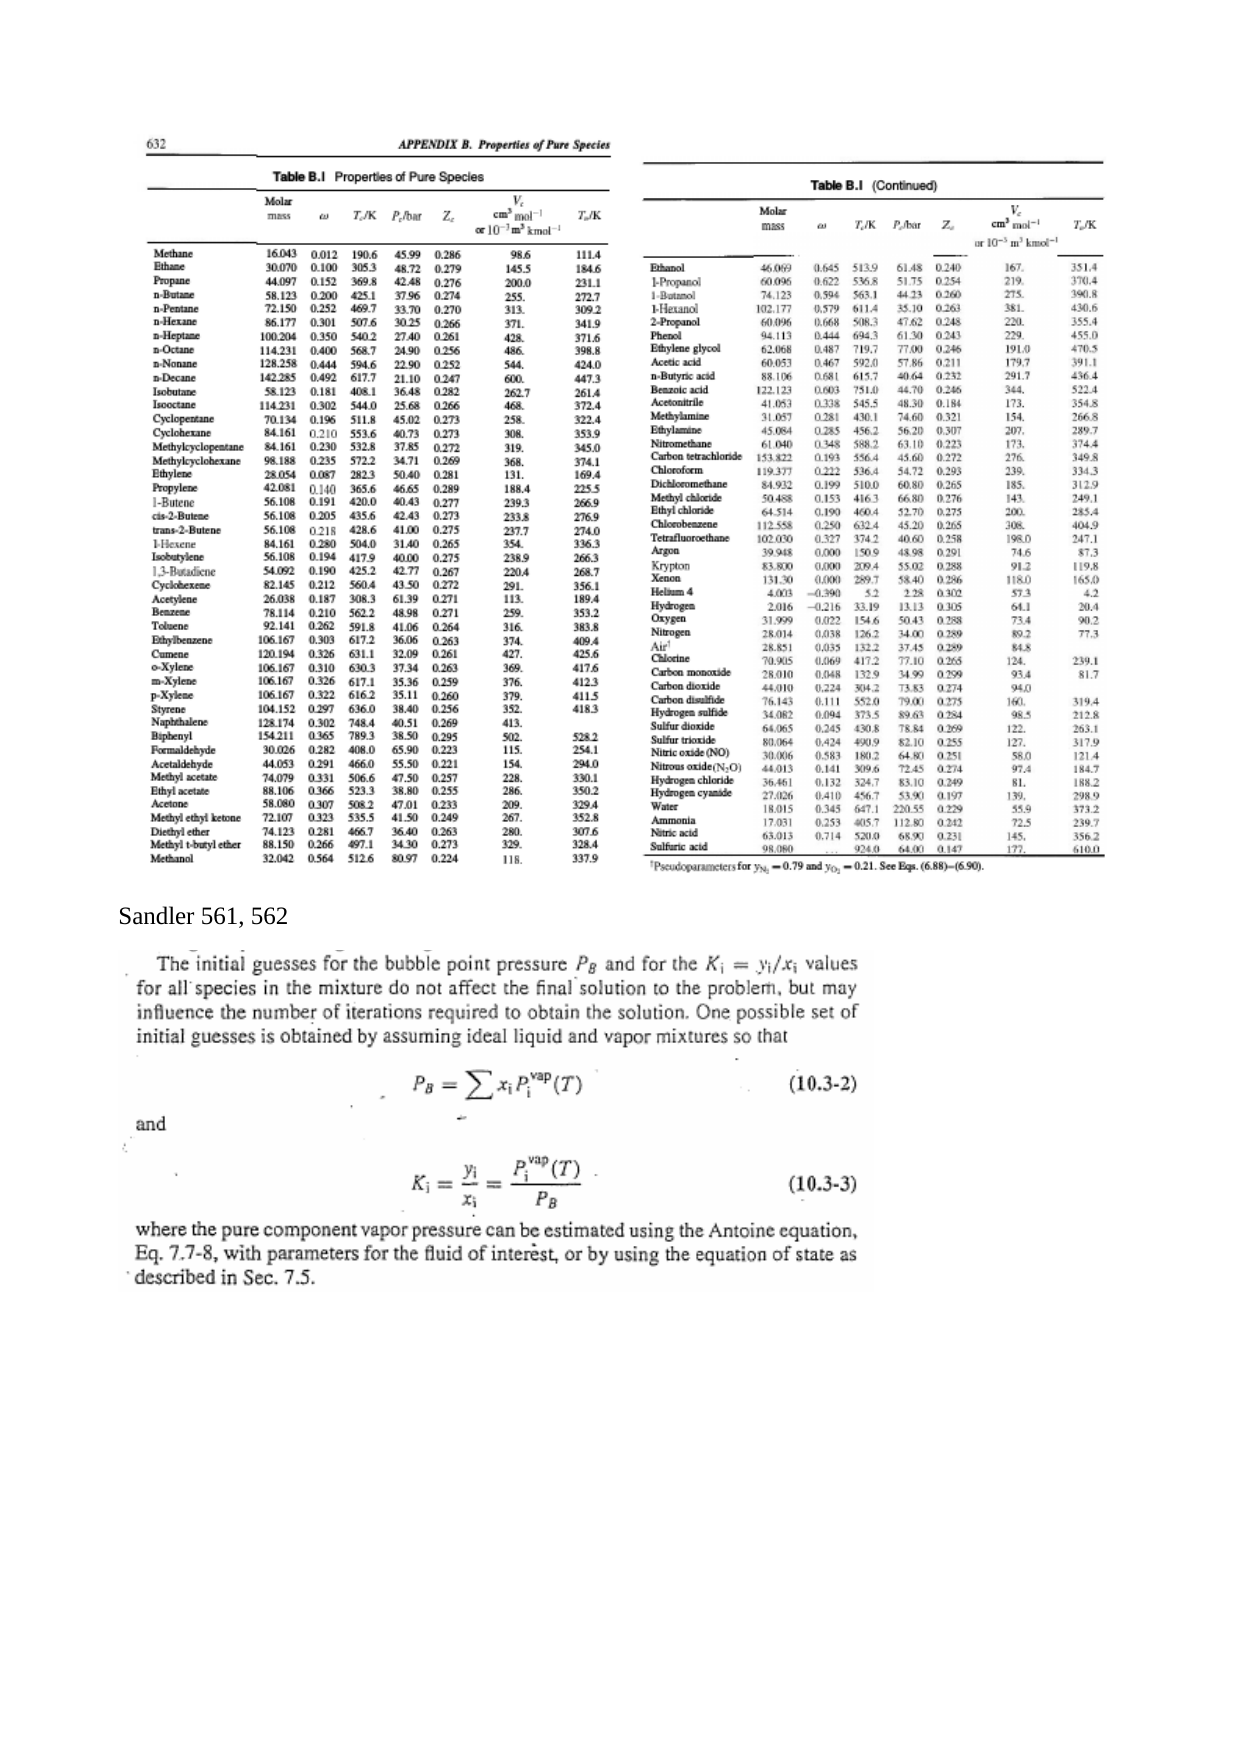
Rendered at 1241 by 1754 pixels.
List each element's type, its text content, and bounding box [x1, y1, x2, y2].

picture [118, 950, 875, 1292]
text Sandler 561, 562 [118, 901, 1122, 929]
picture [118, 118, 1123, 881]
